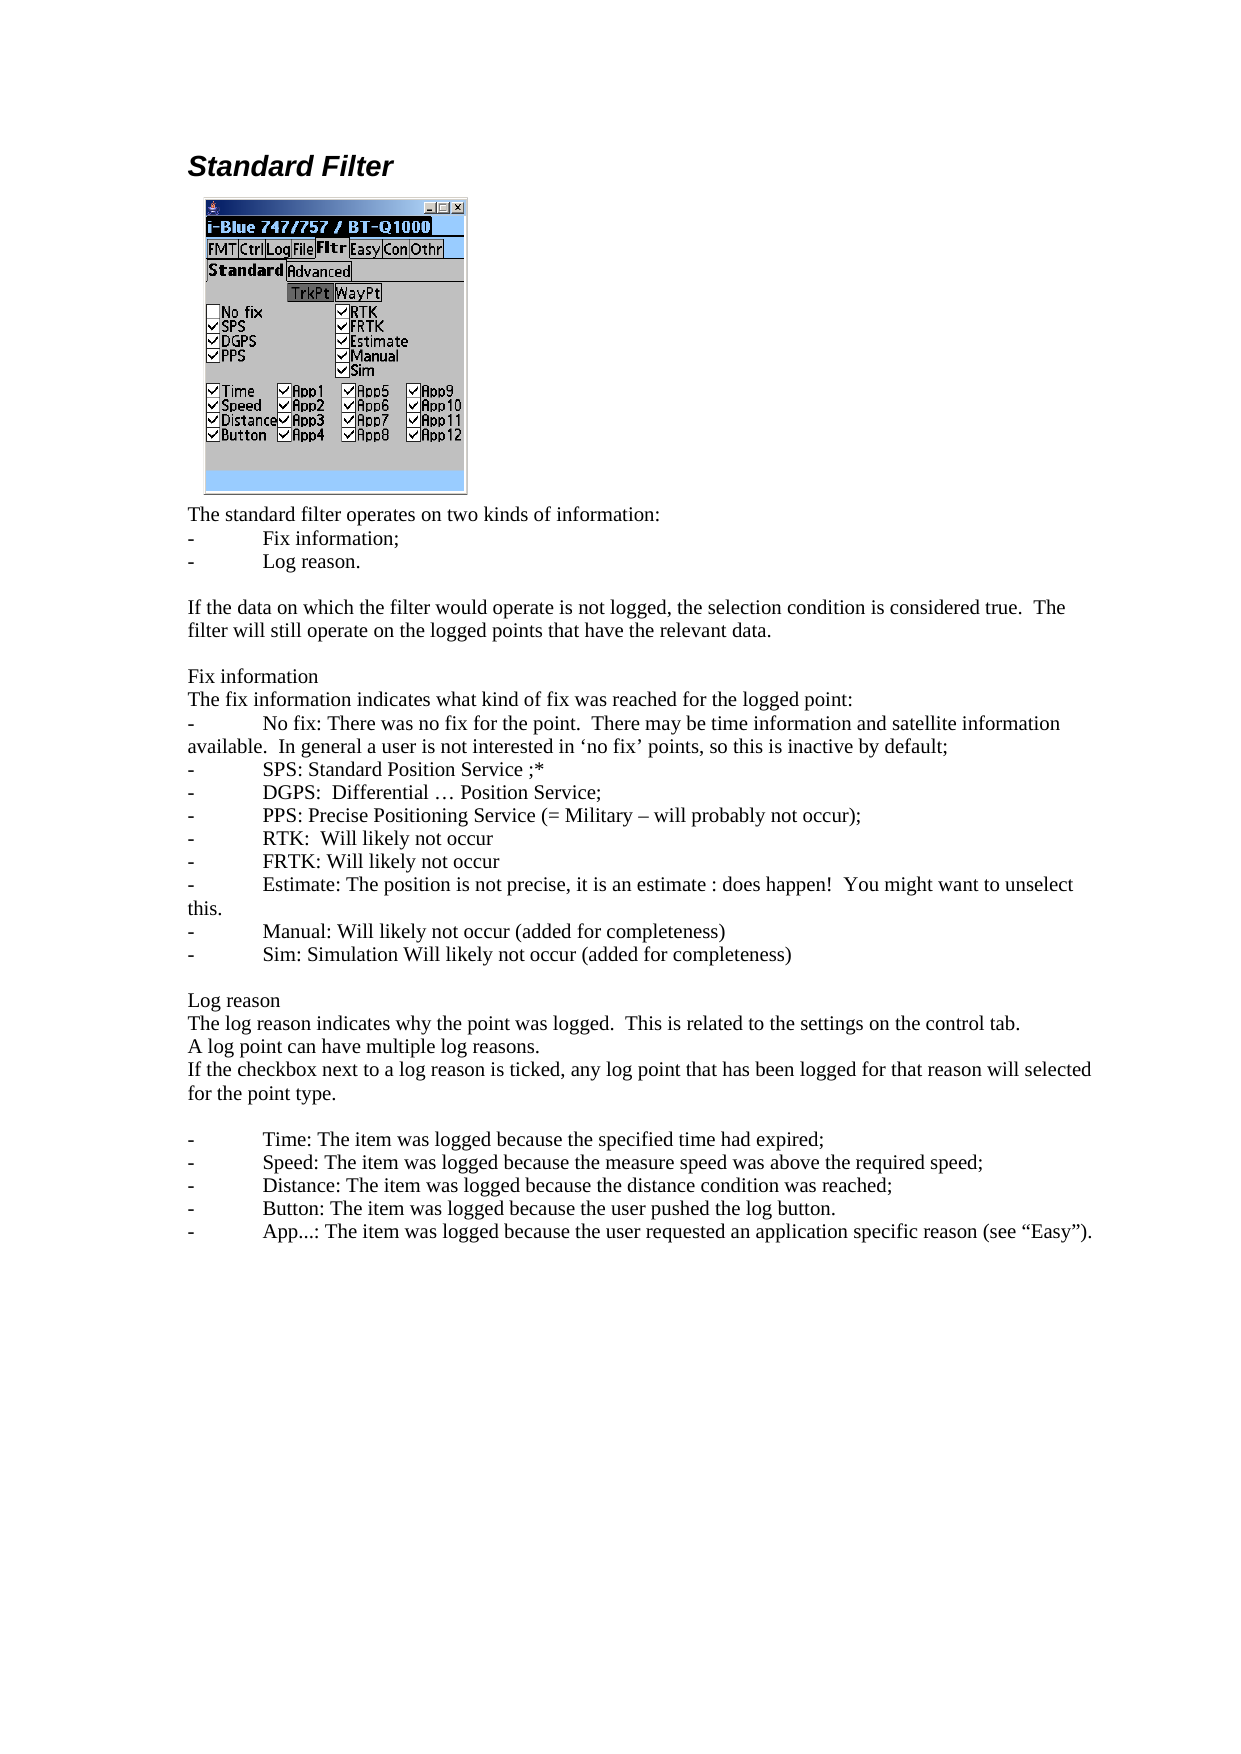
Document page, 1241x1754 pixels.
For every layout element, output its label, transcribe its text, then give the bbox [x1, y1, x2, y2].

text A log point can have multiple log reasons. [187, 1035, 1109, 1058]
text Log reason [187, 989, 1109, 1012]
picture [203, 197, 468, 495]
text - Estimate: The position is not precise, it is an estimate : does happen! You might want to unselect this. [187, 873, 1109, 919]
text - PPS: Precise Positioning Service (= Military – will probably not occur); [187, 804, 1109, 827]
text The log reason indicates why the point was logged. This is related to the settings on the control tab. [187, 1012, 1109, 1035]
text - FRTK: Will likely not occur [187, 850, 1109, 873]
text - Fix information; [187, 526, 1109, 549]
text - App...: The item was logged because the user requested an application specific reason (see “Easy”). [187, 1220, 1109, 1243]
text The fix information indicates what kind of fix was reached for the logged point: [187, 688, 1109, 711]
text - DGPS: Differential … Position Service; [187, 781, 1109, 804]
text - Speed: The item was logged because the measure speed was above the required speed; [187, 1151, 1109, 1174]
text If the data on which the filter would operate is not logged, the selection condition is considered true. The filter will still operate on the logged points that have the relevant data. [187, 596, 1109, 642]
text - Distance: The item was logged because the distance condition was reached; [187, 1174, 1109, 1197]
text The standard filter operates on two kinds of information: [187, 503, 1109, 526]
text - Time: The item was logged because the specified time had expired; [187, 1128, 1109, 1151]
text If the checkbox next to a log reason is ticked, any log point that has been logged for that reason will selected for the point type. [187, 1058, 1109, 1104]
text - SPS: Standard Position Service ;* [187, 758, 1109, 781]
text Fix information [187, 665, 1109, 688]
text - Button: The item was logged because the user pushed the log button. [187, 1197, 1109, 1220]
text - RTK: Will likely not occur [187, 827, 1109, 850]
text - No fix: There was no fix for the point. There may be time information and satellite information available. In general a user is not interested in ‘no fix’ points, so this is inactive by default; [187, 711, 1109, 758]
text - Log reason. [187, 549, 1109, 573]
text - Manual: Will likely not occur (added for completeness) [187, 919, 1109, 943]
text - Sim: Simulation Will likely not occur (added for completeness) [187, 943, 1109, 966]
subtitle Standard Filter [187, 150, 1109, 183]
